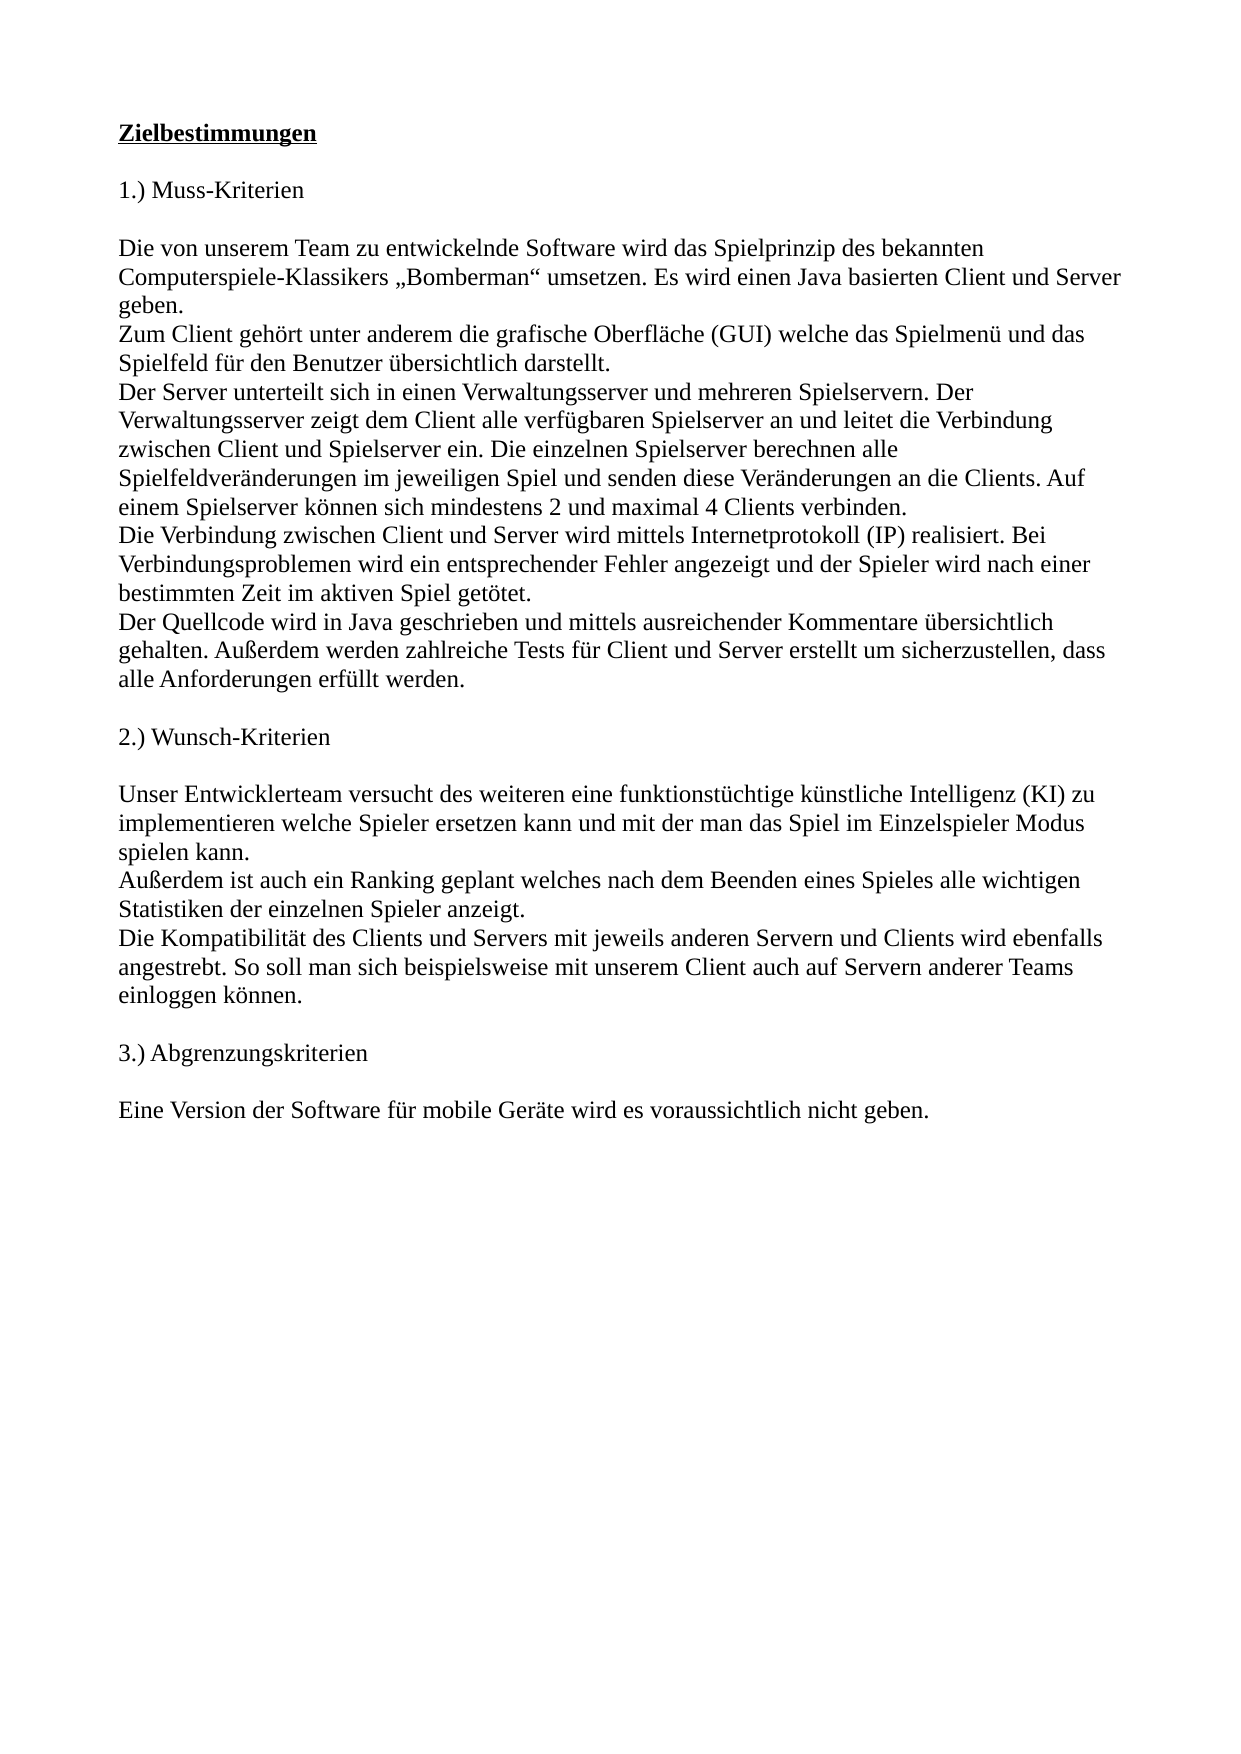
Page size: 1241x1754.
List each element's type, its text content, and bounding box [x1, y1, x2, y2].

text Die Kompatibilität des Clients und Servers mit jeweils anderen Servern und Clients wird ebenfalls angestrebt. So soll man sich beispielsweise mit unserem Client auch auf Servern anderer Teams einloggen können. [118, 923, 1122, 1009]
text 3.) Abgrenzungskriterien [118, 1038, 1122, 1067]
text Unser Entwicklerteam versucht des weiteren eine funktionstüchtige künstliche Intelligenz (KI) zu implementieren welche Spieler ersetzen kann und mit der man das Spiel im Einzelspieler Modus spielen kann. [118, 779, 1122, 866]
text Zum Client gehört unter anderem die grafische Oberfläche (GUI) welche das Spielmenü und das Spielfeld für den Benutzer übersichtlich darstellt. [118, 319, 1122, 377]
text Eine Version der Software für mobile Geräte wird es voraussichtlich nicht geben. [118, 1096, 1122, 1124]
text Der Quellcode wird in Java geschrieben und mittels ausreichender Kommentare übersichtlich gehalten. Außerdem werden zahlreiche Tests für Client und Server erstellt um sicherzustellen, dass alle Anforderungen erfüllt werden. [118, 607, 1122, 693]
text Der Server unterteilt sich in einen Verwaltungsserver und mehreren Spielservern. Der Verwaltungsserver zeigt dem Client alle verfügbaren Spielserver an und leitet die Verbindung zwischen Client und Spielserver ein. Die einzelnen Spielserver berechnen alle Spielfeldveränderungen im jeweiligen Spiel und senden diese Veränderungen an die Clients. Auf einem Spielserver können sich mindestens 2 und maximal 4 Clients verbinden. [118, 377, 1122, 521]
text 1.) Muss-Kriterien [118, 176, 1122, 204]
text Die Verbindung zwischen Client und Server wird mittels Internetprotokoll (IP) realisiert. Bei Verbindungsproblemen wird ein entsprechender Fehler angezeigt und der Spieler wird nach einer bestimmten Zeit im aktiven Spiel getötet. [118, 521, 1122, 607]
text Außerdem ist auch ein Ranking geplant welches nach dem Beenden eines Spieles alle wichtigen Statistiken der einzelnen Spieler anzeigt. [118, 866, 1122, 923]
text Zielbestimmungen [118, 118, 1122, 147]
text Die von unserem Team zu entwickelnde Software wird das Spielprinzip des bekannten Computerspiele-Klassikers „Bomberman“ umsetzen. Es wird einen Java basierten Client und Server geben. [118, 233, 1122, 319]
text 2.) Wunsch-Kriterien [118, 722, 1122, 751]
